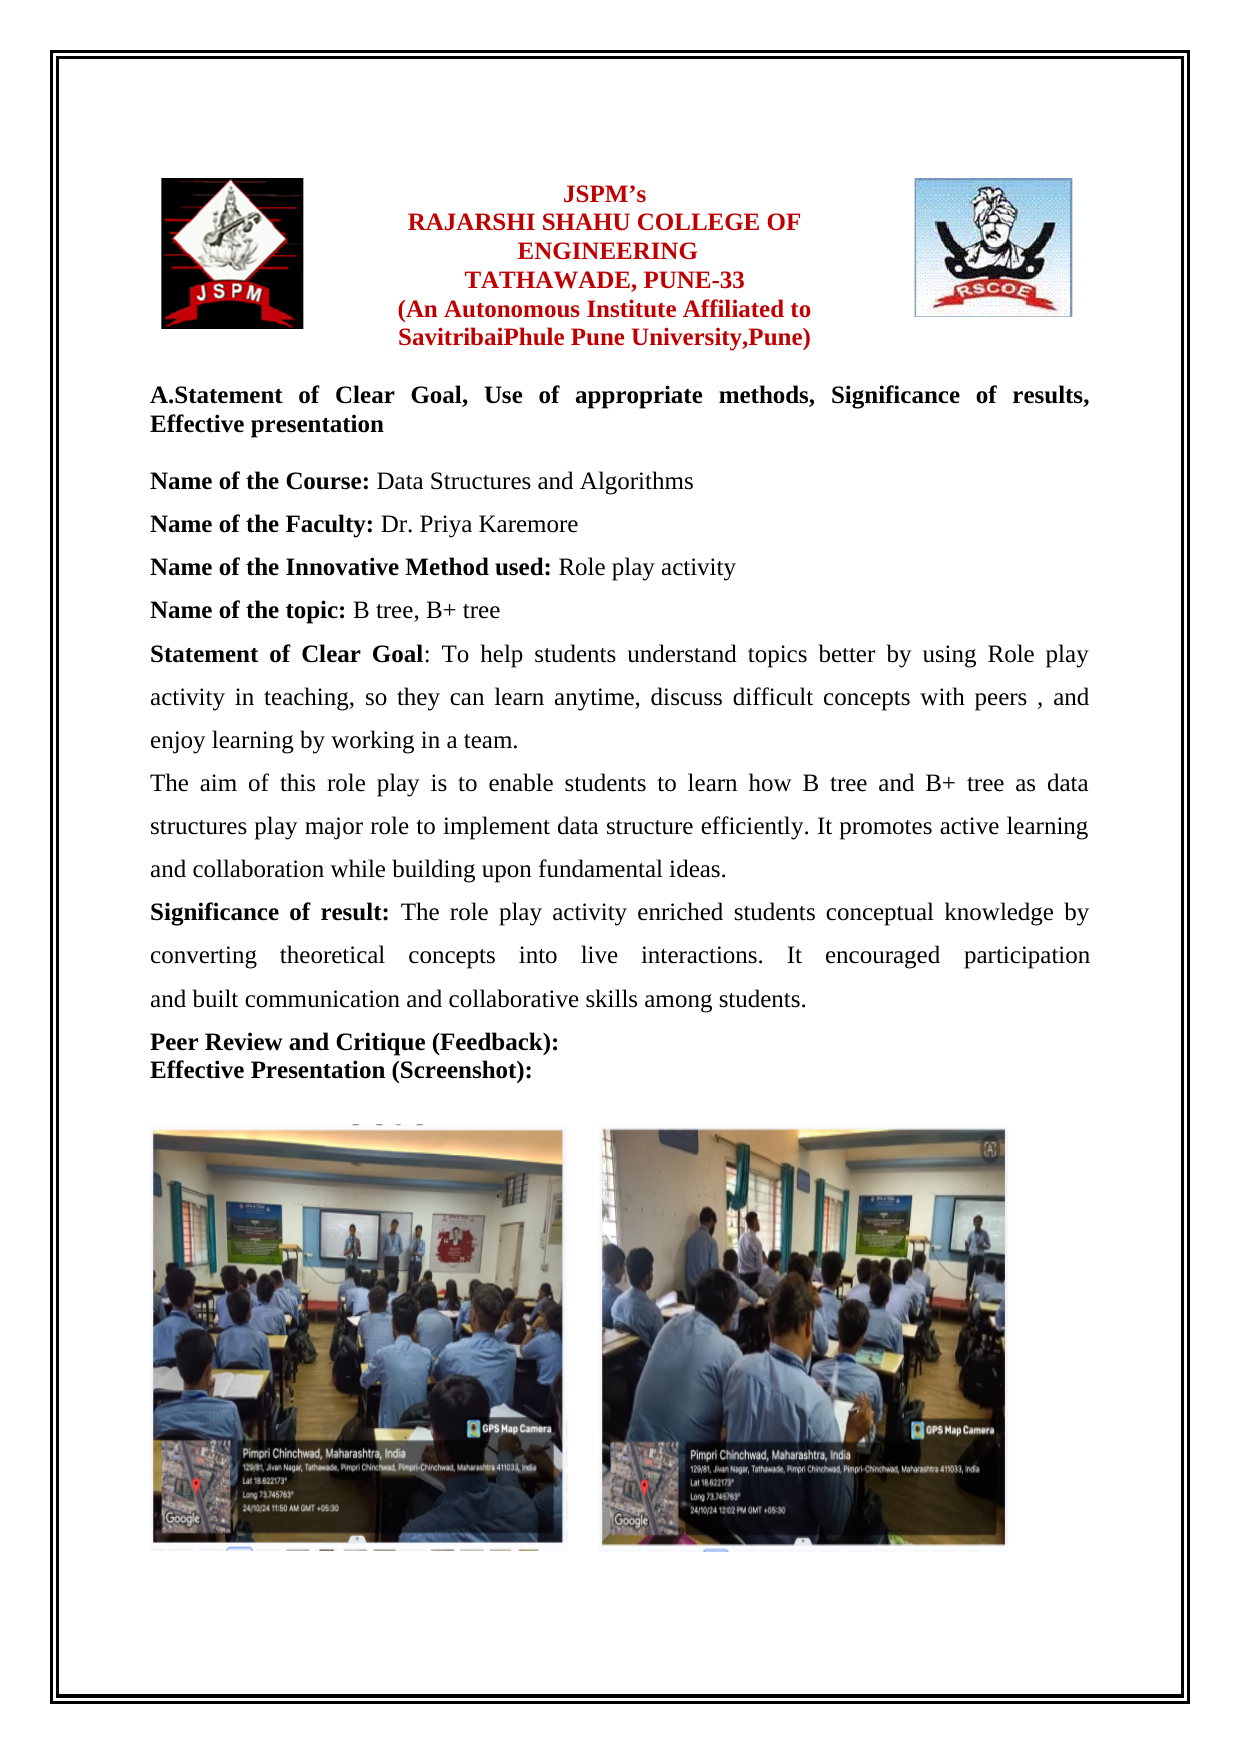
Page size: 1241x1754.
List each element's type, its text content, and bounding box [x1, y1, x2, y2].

text Peer Review and Critique (Feedback): [150, 1027, 1090, 1056]
text Name of the Innovative Method used: Role play activity [150, 552, 1090, 581]
text Significance of result: The role play activity enriched students conceptual knowledge by converting theoretical concepts into live interactions. It encouraged participation and built communication and collaborative skills among students. [150, 897, 1090, 1012]
text Name of the Faculty: Dr. Priya Karemore [150, 509, 1090, 538]
text Name of the topic: B tree, B+ tree [150, 596, 1090, 624]
text A.Statement of Clear Goal, Use of appropriate methods, Significance of results, Effective presentation [150, 380, 1090, 437]
text Name of the Course: Data Structures and Algorithms [150, 466, 1090, 495]
table_header JSPM’s RAJARSHI SHAHU COLLEGE OF ENGINEERING TATHAWADE, PUNE-33 (An Autonomous Institute Affiliated to SavitribaiPhule Pune University,Pune) [315, 179, 897, 351]
text Effective Presentation (Screenshot): [150, 1056, 1090, 1084]
table_header [897, 179, 1090, 351]
text Statement of Clear Goal: To help students understand topics better by using Role play activity in teaching, so they can learn anytime, discuss difficult concepts with peers , and enjoy learning by working in a team. [150, 639, 1090, 754]
table_header [150, 179, 314, 351]
text The aim of this role play is to enable students to learn how B tree and B+ tree as data structures play major role to implement data structure efficiently. It promotes active learning and collaboration while building upon fundamental ideas. [150, 768, 1090, 883]
